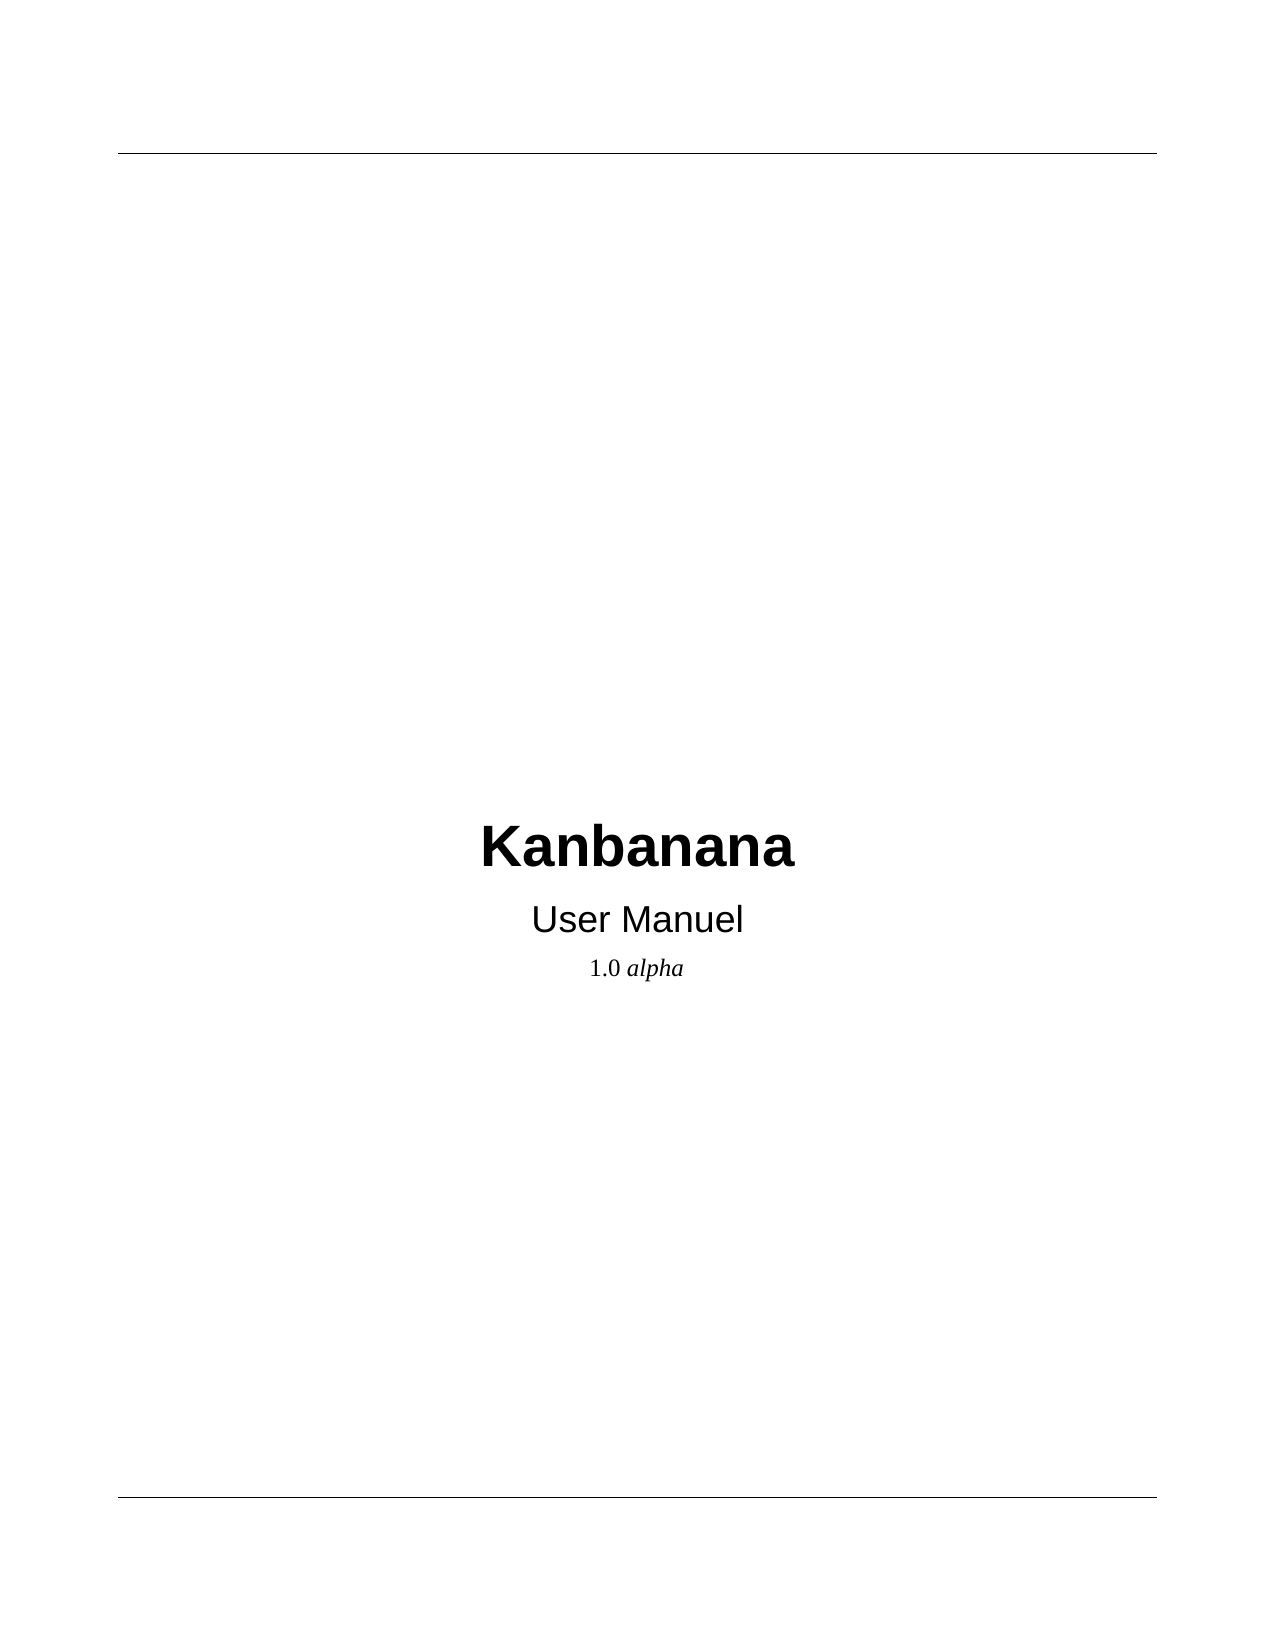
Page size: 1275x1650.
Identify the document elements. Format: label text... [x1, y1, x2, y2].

text 1.0 alpha [118, 953, 1157, 981]
subtitle User Manuel [118, 897, 1157, 940]
title Kanbanana [118, 811, 1157, 878]
